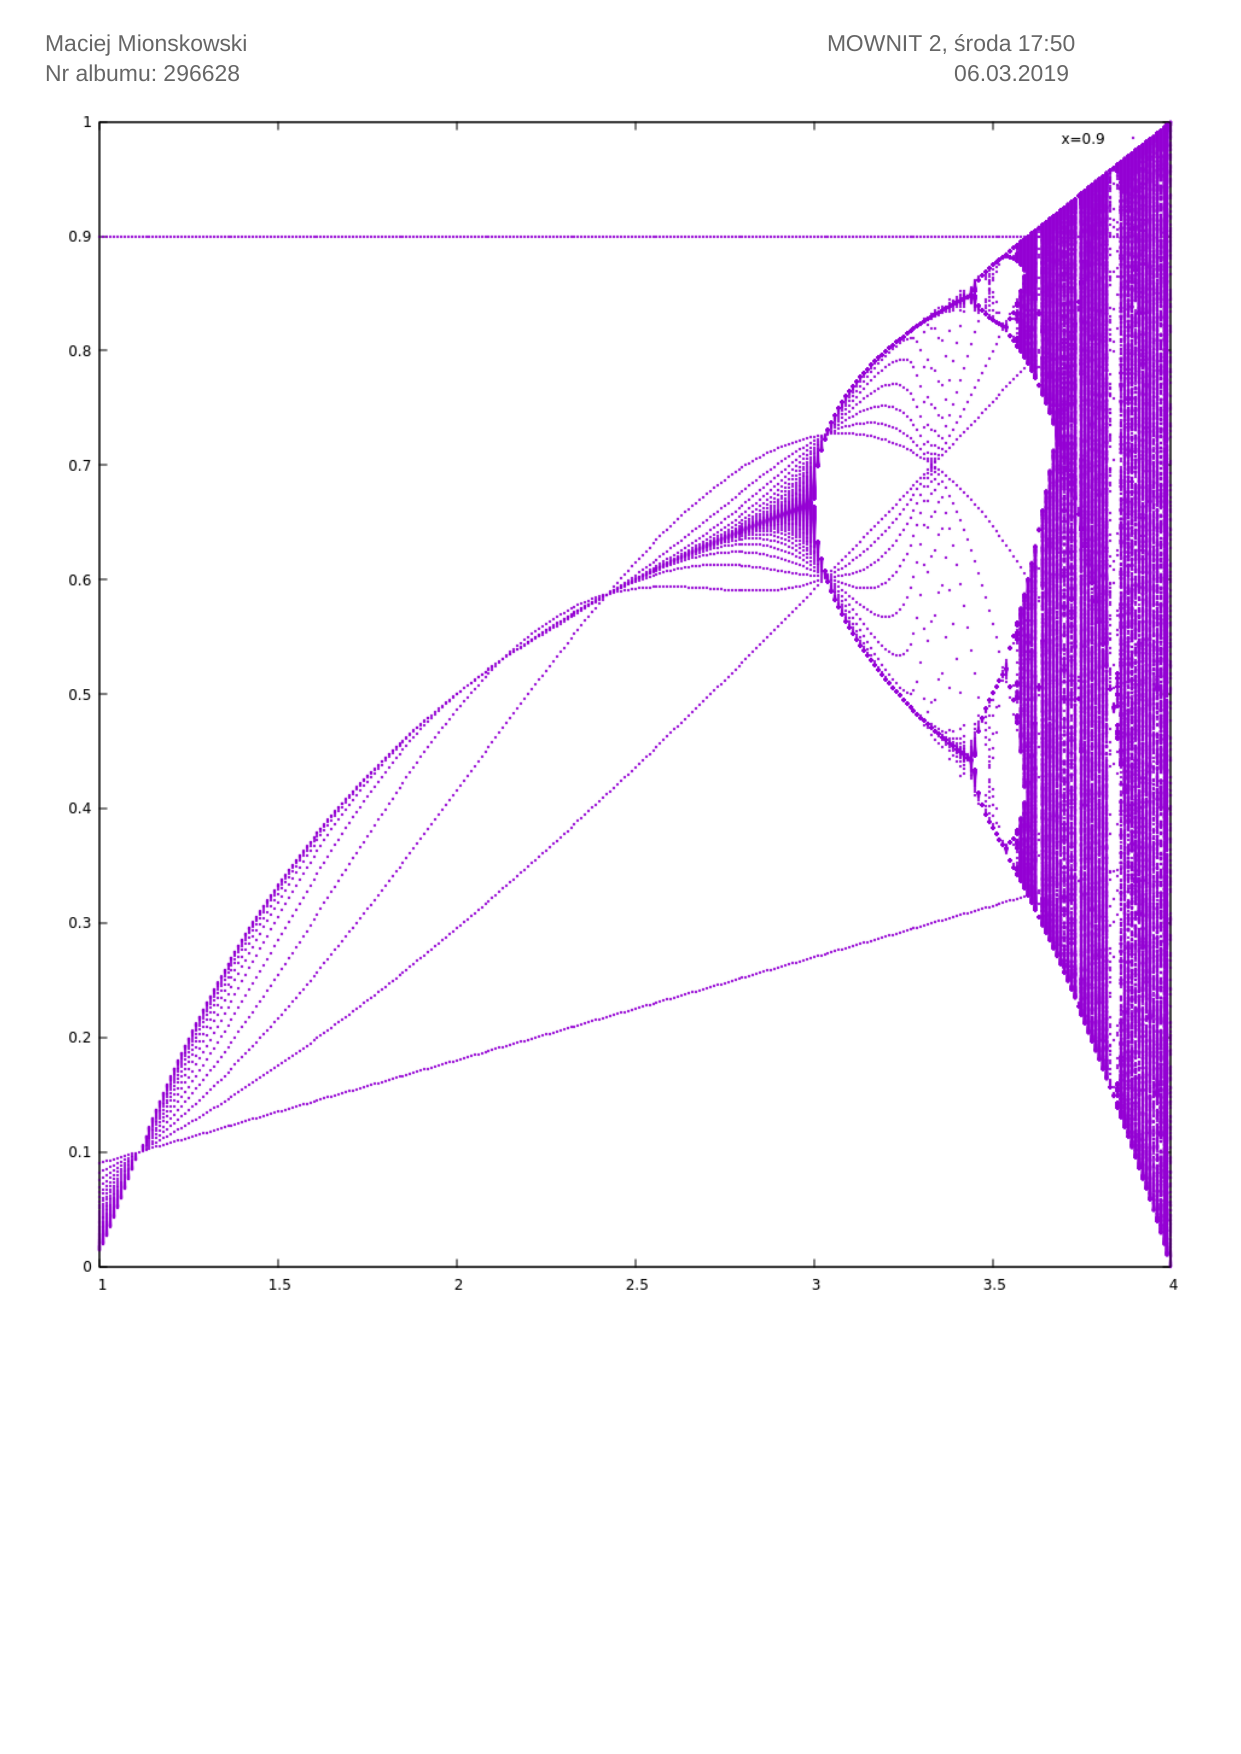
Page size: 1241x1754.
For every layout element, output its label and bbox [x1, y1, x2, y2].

picture [45, 103, 1196, 1302]
